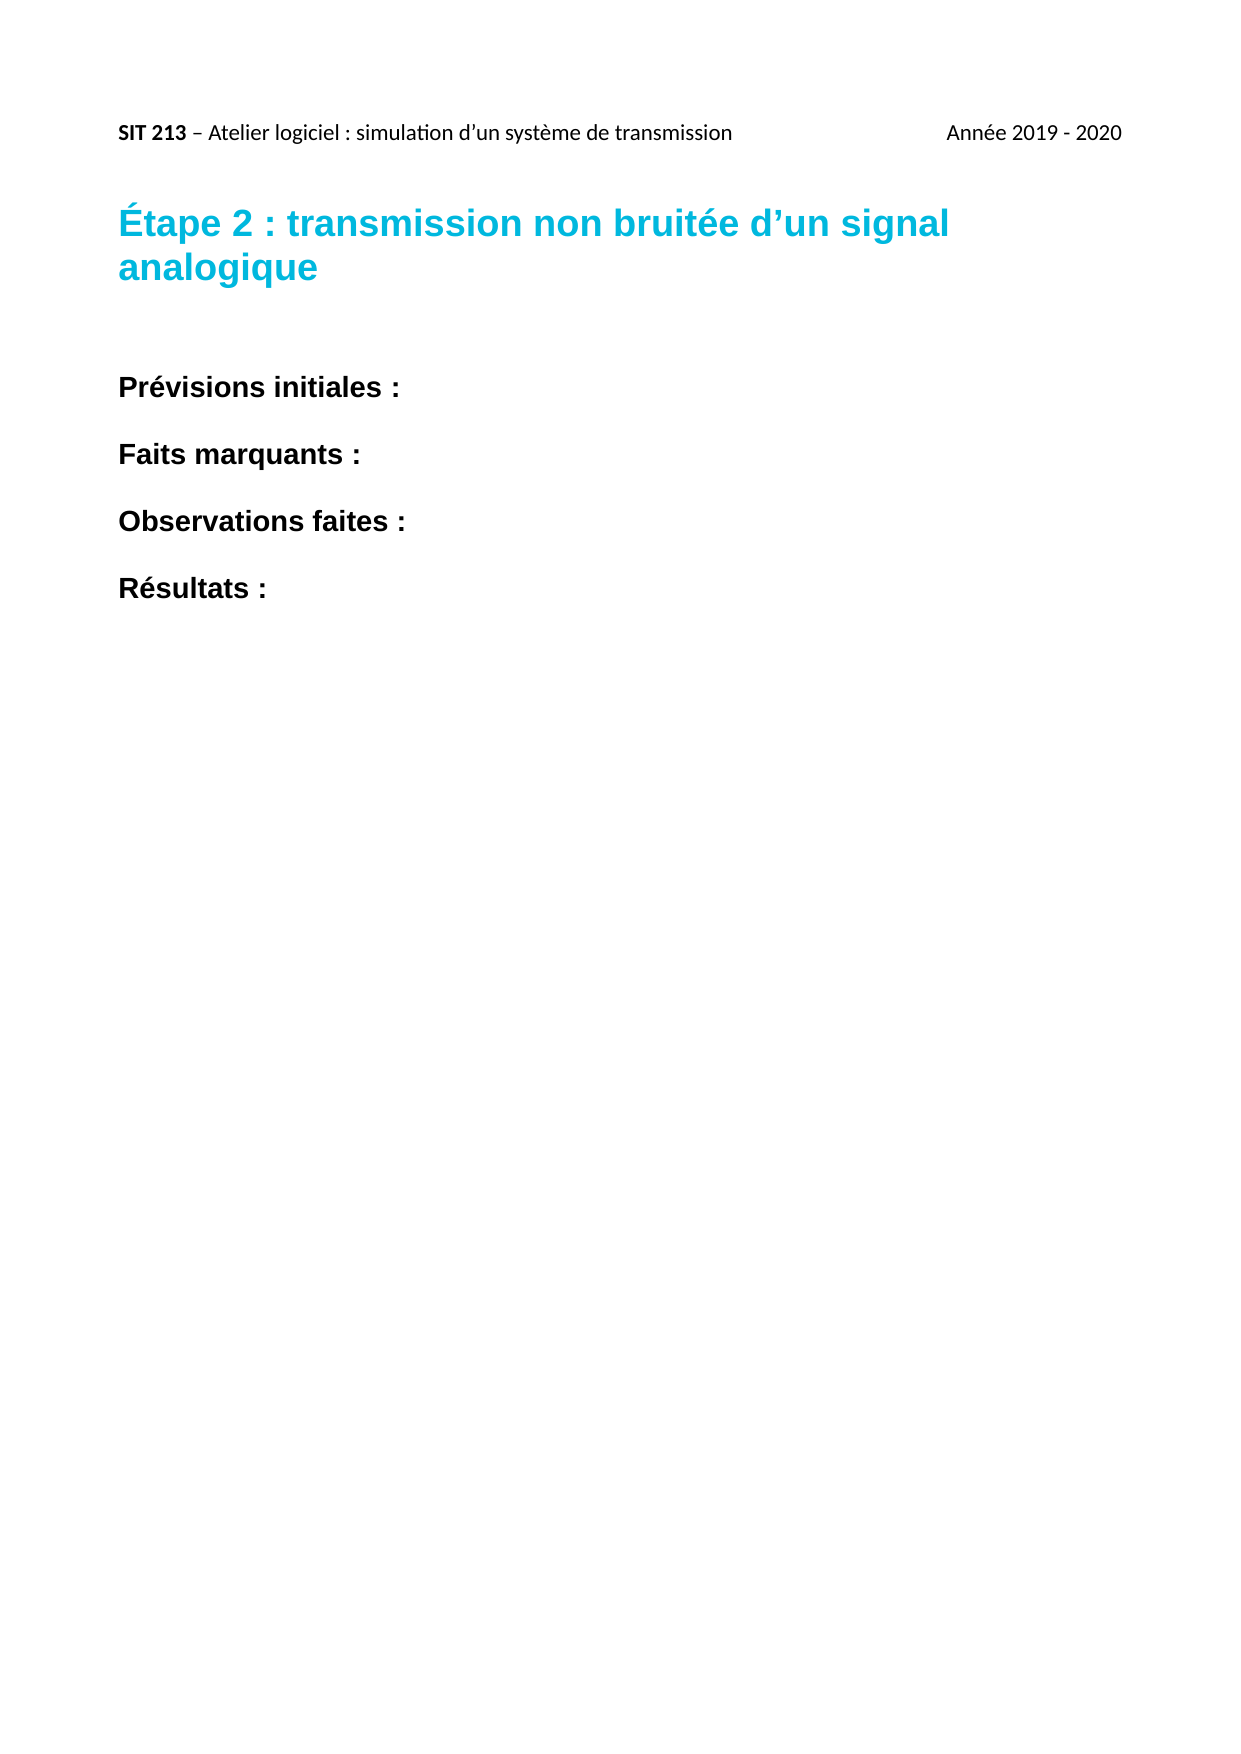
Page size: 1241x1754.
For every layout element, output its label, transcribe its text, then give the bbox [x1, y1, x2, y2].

subtitle Résultats : [118, 571, 1122, 604]
subtitle Faits marquants : [118, 437, 1122, 471]
subtitle Observations faites : [118, 504, 1122, 538]
subtitle Étape 2 : transmission non bruitée d’un signal analogique [118, 201, 1122, 288]
subtitle Prévisions initiales : [118, 370, 1122, 404]
